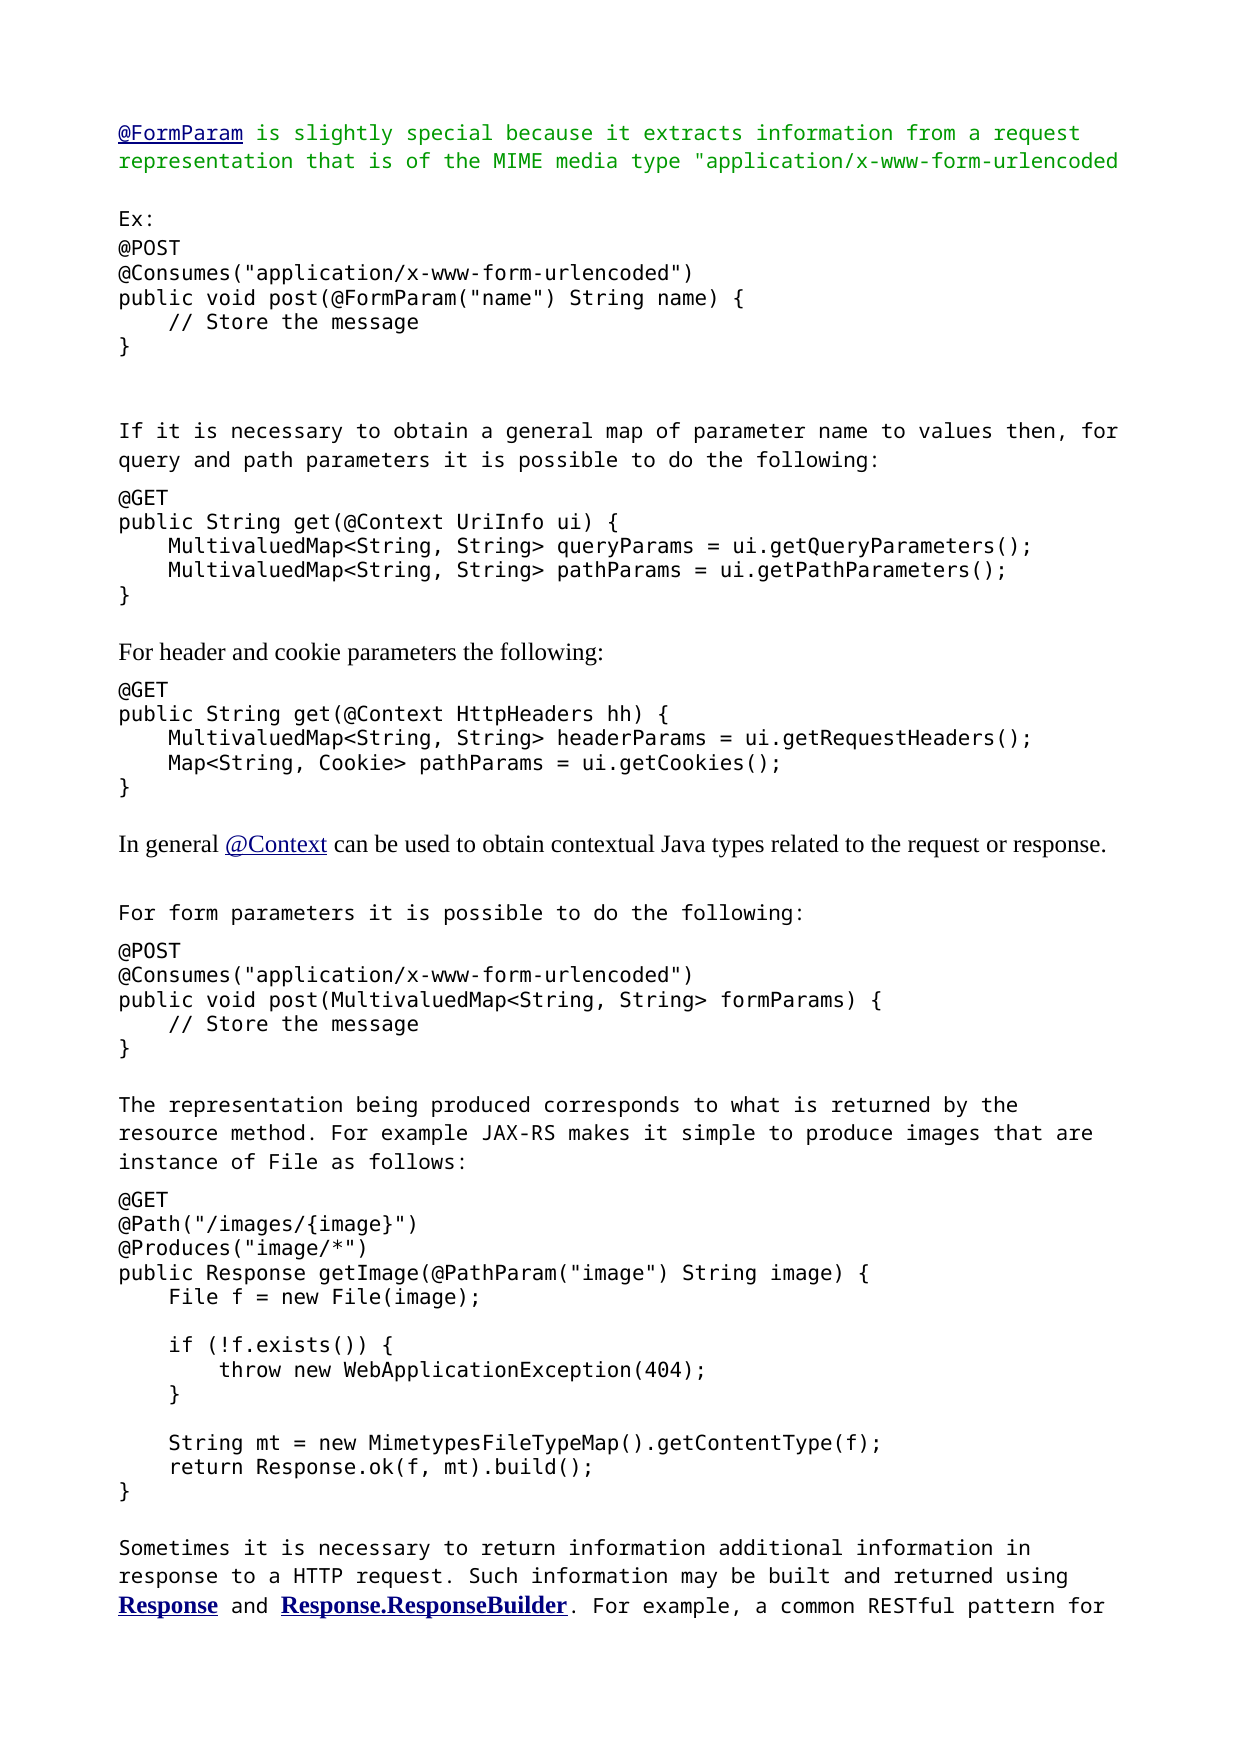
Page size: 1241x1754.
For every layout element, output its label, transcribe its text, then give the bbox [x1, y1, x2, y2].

text @FormParam is slightly special because it extracts information from a request representation that is of the MIME media type "application/x-www-form-urlencoded [118, 118, 1122, 175]
text public String get(@Context HttpHeaders hh) { [118, 702, 1122, 726]
text } [118, 1479, 1122, 1503]
text // Store the message [118, 310, 1122, 334]
text // Store the message [118, 1012, 1122, 1036]
text If it is necessary to obtain a general map of parameter name to values then, for query and path parameters it is possible to do the following: [118, 416, 1122, 473]
text throw new WebApplicationException(404); [118, 1358, 1122, 1382]
text @GET [118, 678, 1122, 702]
text @GET [118, 486, 1122, 510]
text Map<String, Cookie> pathParams = ui.getCookies(); [118, 751, 1122, 775]
text return Response.ok(f, mt).build(); [118, 1455, 1122, 1479]
text @GET [118, 1188, 1122, 1212]
text public void post(MultivaluedMap<String, String> formParams) { [118, 988, 1122, 1012]
text @Path("/images/{image}") [118, 1212, 1122, 1236]
text MultivaluedMap<String, String> queryParams = ui.getQueryParameters(); [118, 534, 1122, 558]
text public String get(@Context UriInfo ui) { [118, 510, 1122, 534]
text } [118, 1036, 1122, 1061]
text } [118, 775, 1122, 799]
text The representation being produced corresponds to what is returned by the resource method. For example JAX-RS makes it simple to produce images that are instance of File as follows: [118, 1090, 1122, 1175]
text File f = new File(image); [118, 1285, 1122, 1309]
text MultivaluedMap<String, String> pathParams = ui.getPathParameters(); [118, 558, 1122, 583]
text @POST [118, 939, 1122, 963]
text String mt = new MimetypesFileTypeMap().getContentType(f); [118, 1431, 1122, 1455]
text Sometimes it is necessary to return information additional information in response to a HTTP request. Such information may be built and returned using Response and Response.ResponseBuilder. For example, a common RESTful pattern for [118, 1533, 1122, 1619]
text } [118, 583, 1122, 607]
text @Consumes("application/x-www-form-urlencoded") [118, 963, 1122, 988]
text public Response getImage(@PathParam("image") String image) { [118, 1261, 1122, 1285]
text MultivaluedMap<String, String> headerParams = ui.getRequestHeaders(); [118, 726, 1122, 751]
text For header and cookie parameters the following: [118, 637, 1122, 665]
text In general @Context can be used to obtain contextual Java types related to the request or response. [118, 829, 1122, 857]
text } [118, 1382, 1122, 1406]
text Ex: [118, 204, 1122, 233]
text @Produces("image/*") [118, 1236, 1122, 1261]
text @Consumes("application/x-www-form-urlencoded") [118, 261, 1122, 286]
text if (!f.exists()) { [118, 1333, 1122, 1358]
text } [118, 334, 1122, 358]
text @POST [118, 233, 1122, 261]
text For form parameters it is possible to do the following: [118, 898, 1122, 927]
text public void post(@FormParam("name") String name) { [118, 286, 1122, 310]
